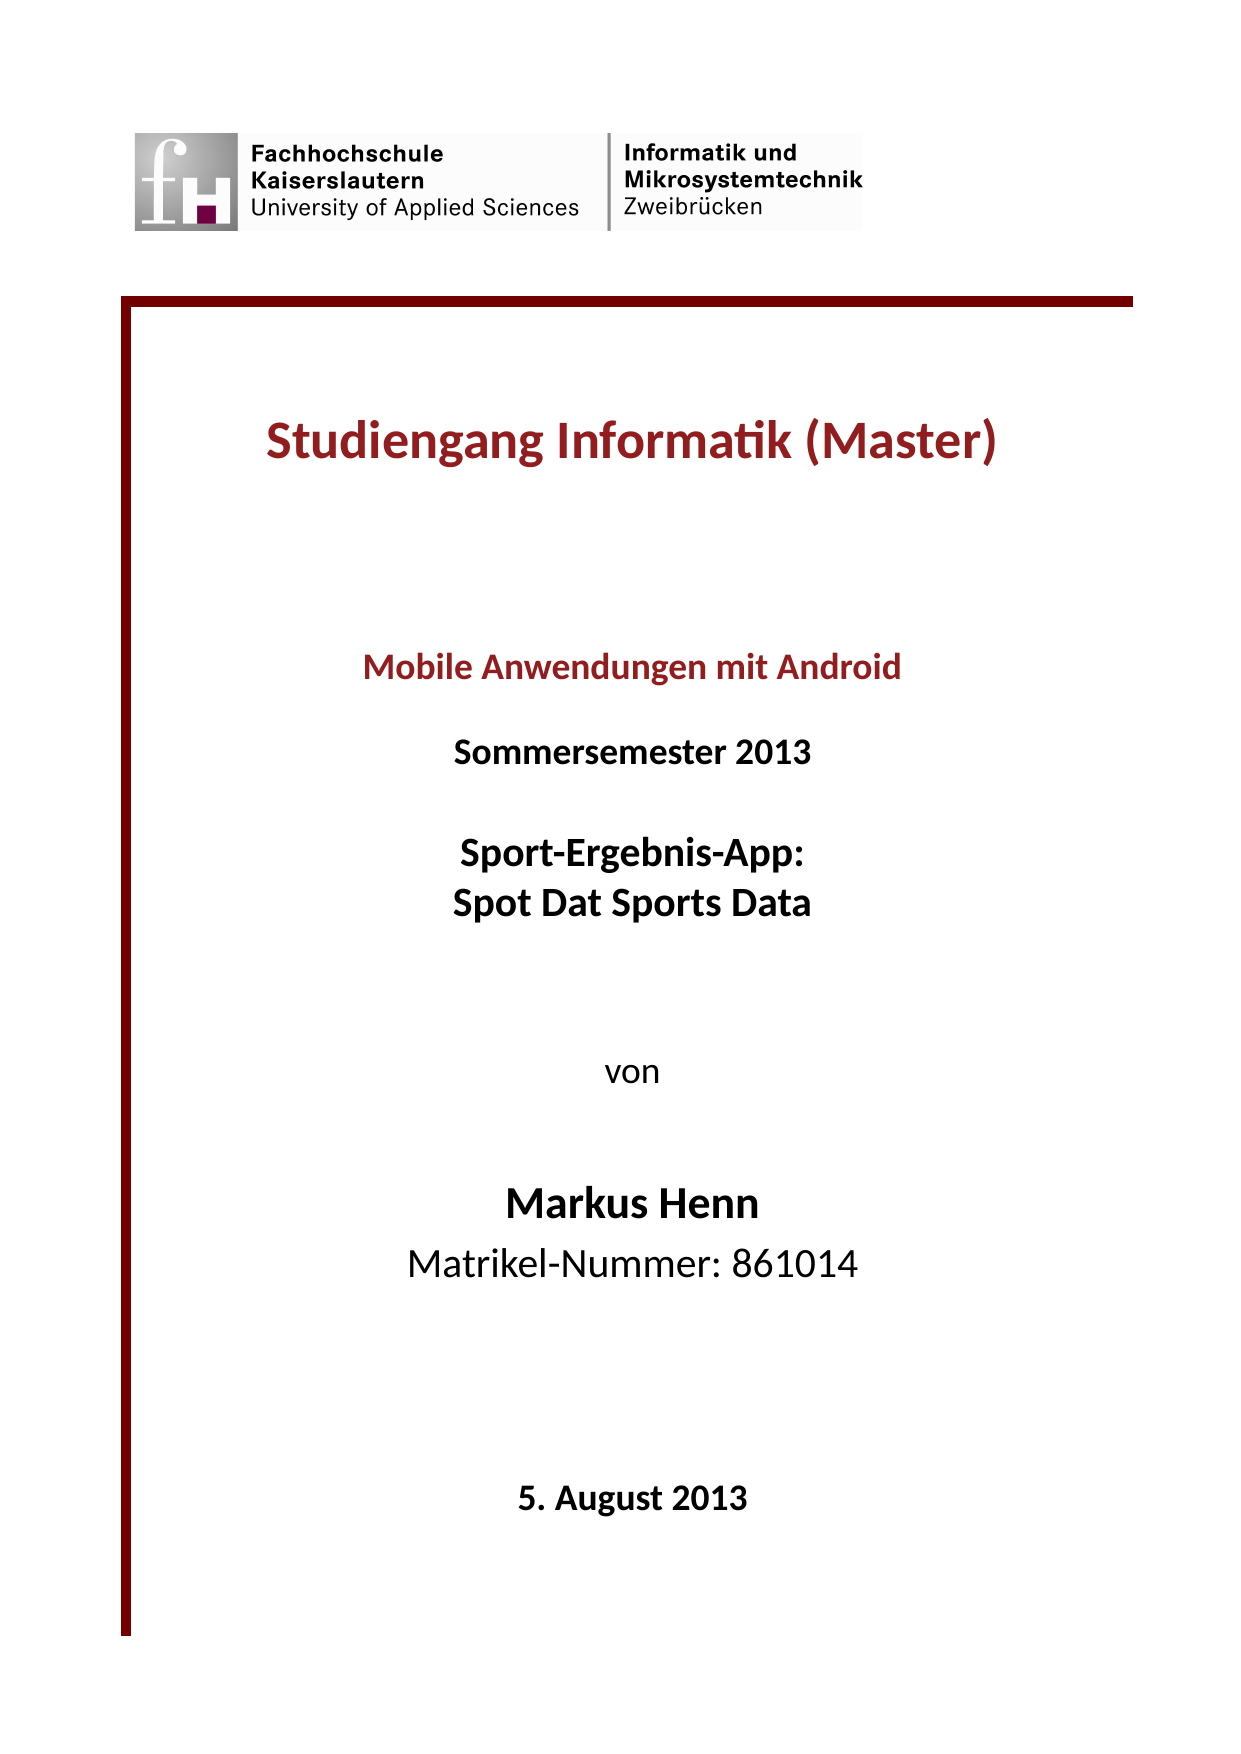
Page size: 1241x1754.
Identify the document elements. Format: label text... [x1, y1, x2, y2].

text Mobile Anwendungen mit Android [148, 576, 1117, 705]
title Markus Henn Matrikel-Nummer: 861014 5. August 2013 [148, 1114, 1117, 1522]
title Sport-Ergebnis-App: Spot Dat Sports Data [148, 826, 1117, 926]
text Studiengang Informatik (Master) [148, 328, 1117, 491]
picture [134, 133, 863, 231]
text von [148, 964, 1117, 1114]
title Sommersemester 2013 [148, 718, 1117, 776]
